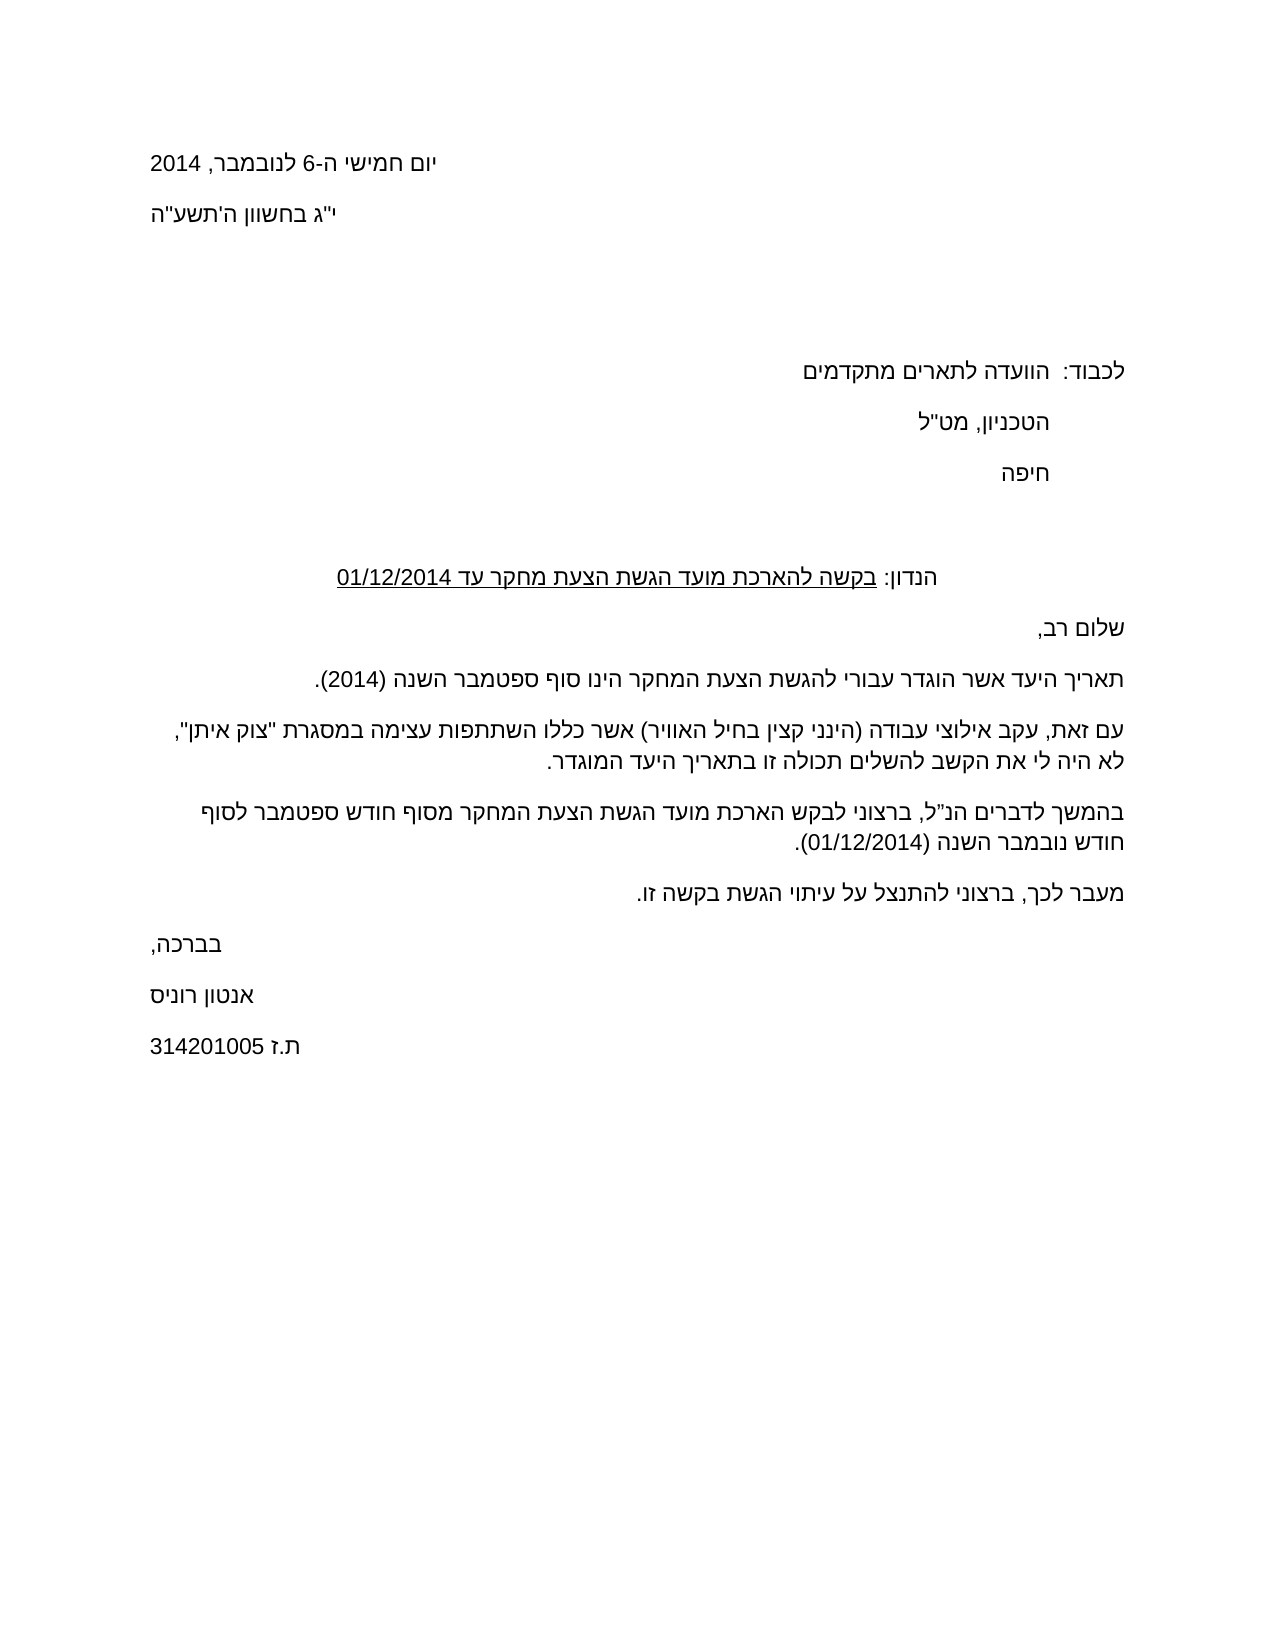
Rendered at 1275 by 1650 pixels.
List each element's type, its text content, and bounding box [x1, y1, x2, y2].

text י"ג בחשוון ה'תשע"ה [150, 201, 1125, 227]
text שלום רב, [150, 615, 1125, 642]
text אנטון רוניס [150, 982, 1125, 1008]
text בברכה, [150, 931, 1125, 957]
text יום חמישי ה-6 לנובמבר, 2014 [150, 150, 1125, 176]
text ת.ז 314201005 [150, 1033, 1125, 1059]
text הנדון: בקשה להארכת מועד הגשת הצעת מחקר עד 01/12/2014 [150, 564, 1125, 591]
text תאריך היעד אשר הוגדר עבורי להגשת הצעת המחקר הינו סוף ספטמבר השנה (2014). [150, 666, 1125, 693]
text בהמשך לדברים הנ”ל, ברצוני לבקש הארכת מועד הגשת הצעת המחקר מסוף חודש ספטמבר לסוף חודש נובמבר השנה (01/12/2014). [150, 799, 1125, 855]
text מעבר לכך, ברצוני להתנצל על עיתוי הגשת בקשה זו. [150, 880, 1125, 906]
text עם זאת, עקב אילוצי עבודה (הינני קצין בחיל האוויר) אשר כללו השתתפות עצימה במסגרת "צוק איתן", לא היה לי את הקשב להשלים תכולה זו בתאריך היעד המוגדר. [150, 717, 1125, 774]
text חיפה [150, 460, 1125, 487]
text הטכניון, מט"ל [150, 409, 1125, 436]
text לכבוד: הוועדה לתארים מתקדמים [150, 358, 1125, 384]
